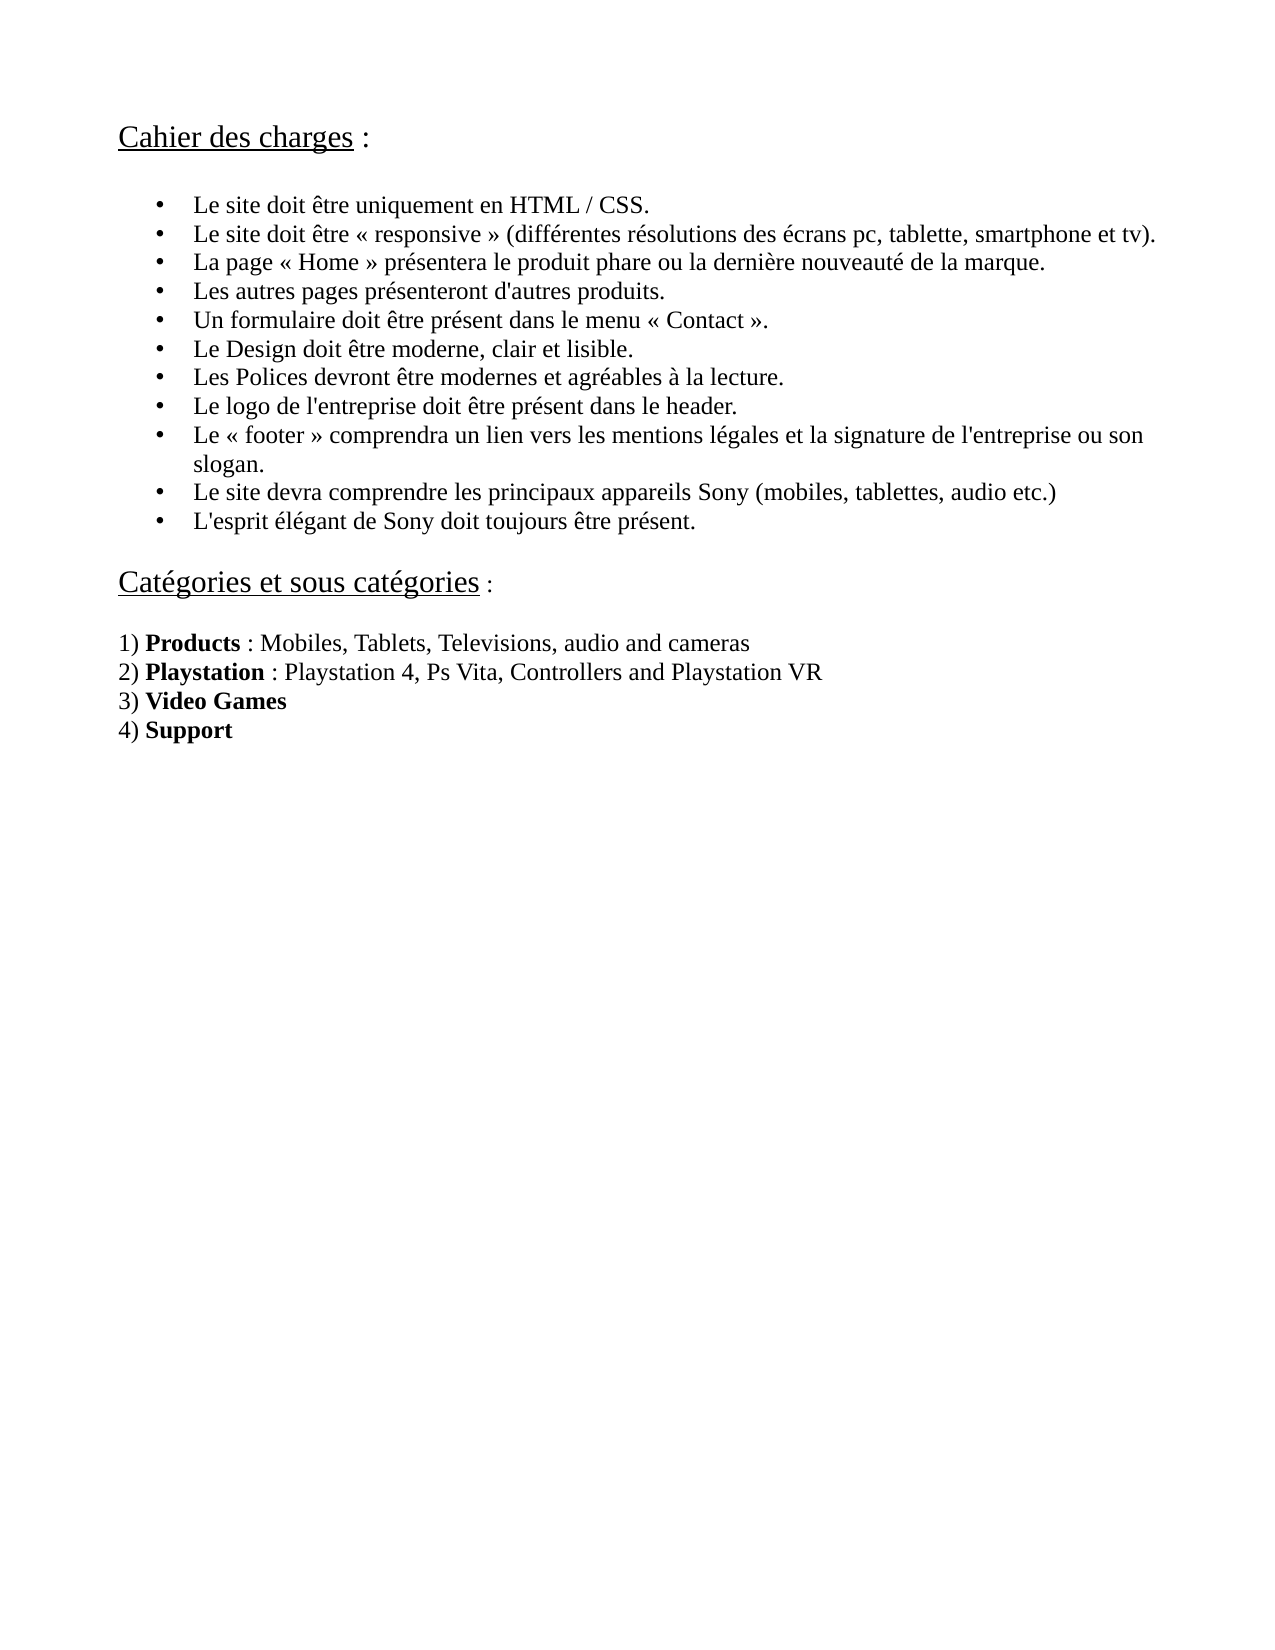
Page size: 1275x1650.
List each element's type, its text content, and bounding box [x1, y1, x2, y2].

list Le « footer » comprendra un lien vers les mentions légales et la signature de l'entreprise ou son slogan. [156, 420, 1157, 477]
list Un formulaire doit être présent dans le menu « Contact ». [156, 305, 1157, 334]
list Le site doit être « responsive » (différentes résolutions des écrans pc, tablette, smartphone et tv). [156, 219, 1157, 247]
list Le site doit être uniquement en HTML / CSS. [156, 190, 1157, 219]
list Le logo de l'entreprise doit être présent dans le header. [156, 391, 1157, 420]
list L'esprit élégant de Sony doit toujours être présent. [156, 506, 1157, 535]
text 4) Support [118, 715, 1157, 743]
list Les autres pages présenteront d'autres produits. [156, 276, 1157, 305]
list La page « Home » présentera le produit phare ou la dernière nouveauté de la marque. [156, 247, 1157, 276]
text 1) Products : Mobiles, Tablets, Televisions, audio and cameras [118, 628, 1157, 657]
list Le site devra comprendre les principaux appareils Sony (mobiles, tablettes, audio etc.) [156, 477, 1157, 506]
list Les Polices devront être modernes et agréables à la lecture. [156, 362, 1157, 391]
text Cahier des charges : [118, 118, 1157, 154]
text Catégories et sous catégories : [118, 564, 1157, 600]
list Le Design doit être moderne, clair et lisible. [156, 334, 1157, 362]
text 3) Video Games [118, 686, 1157, 715]
text 2) Playstation : Playstation 4, Ps Vita, Controllers and Playstation VR [118, 657, 1157, 686]
